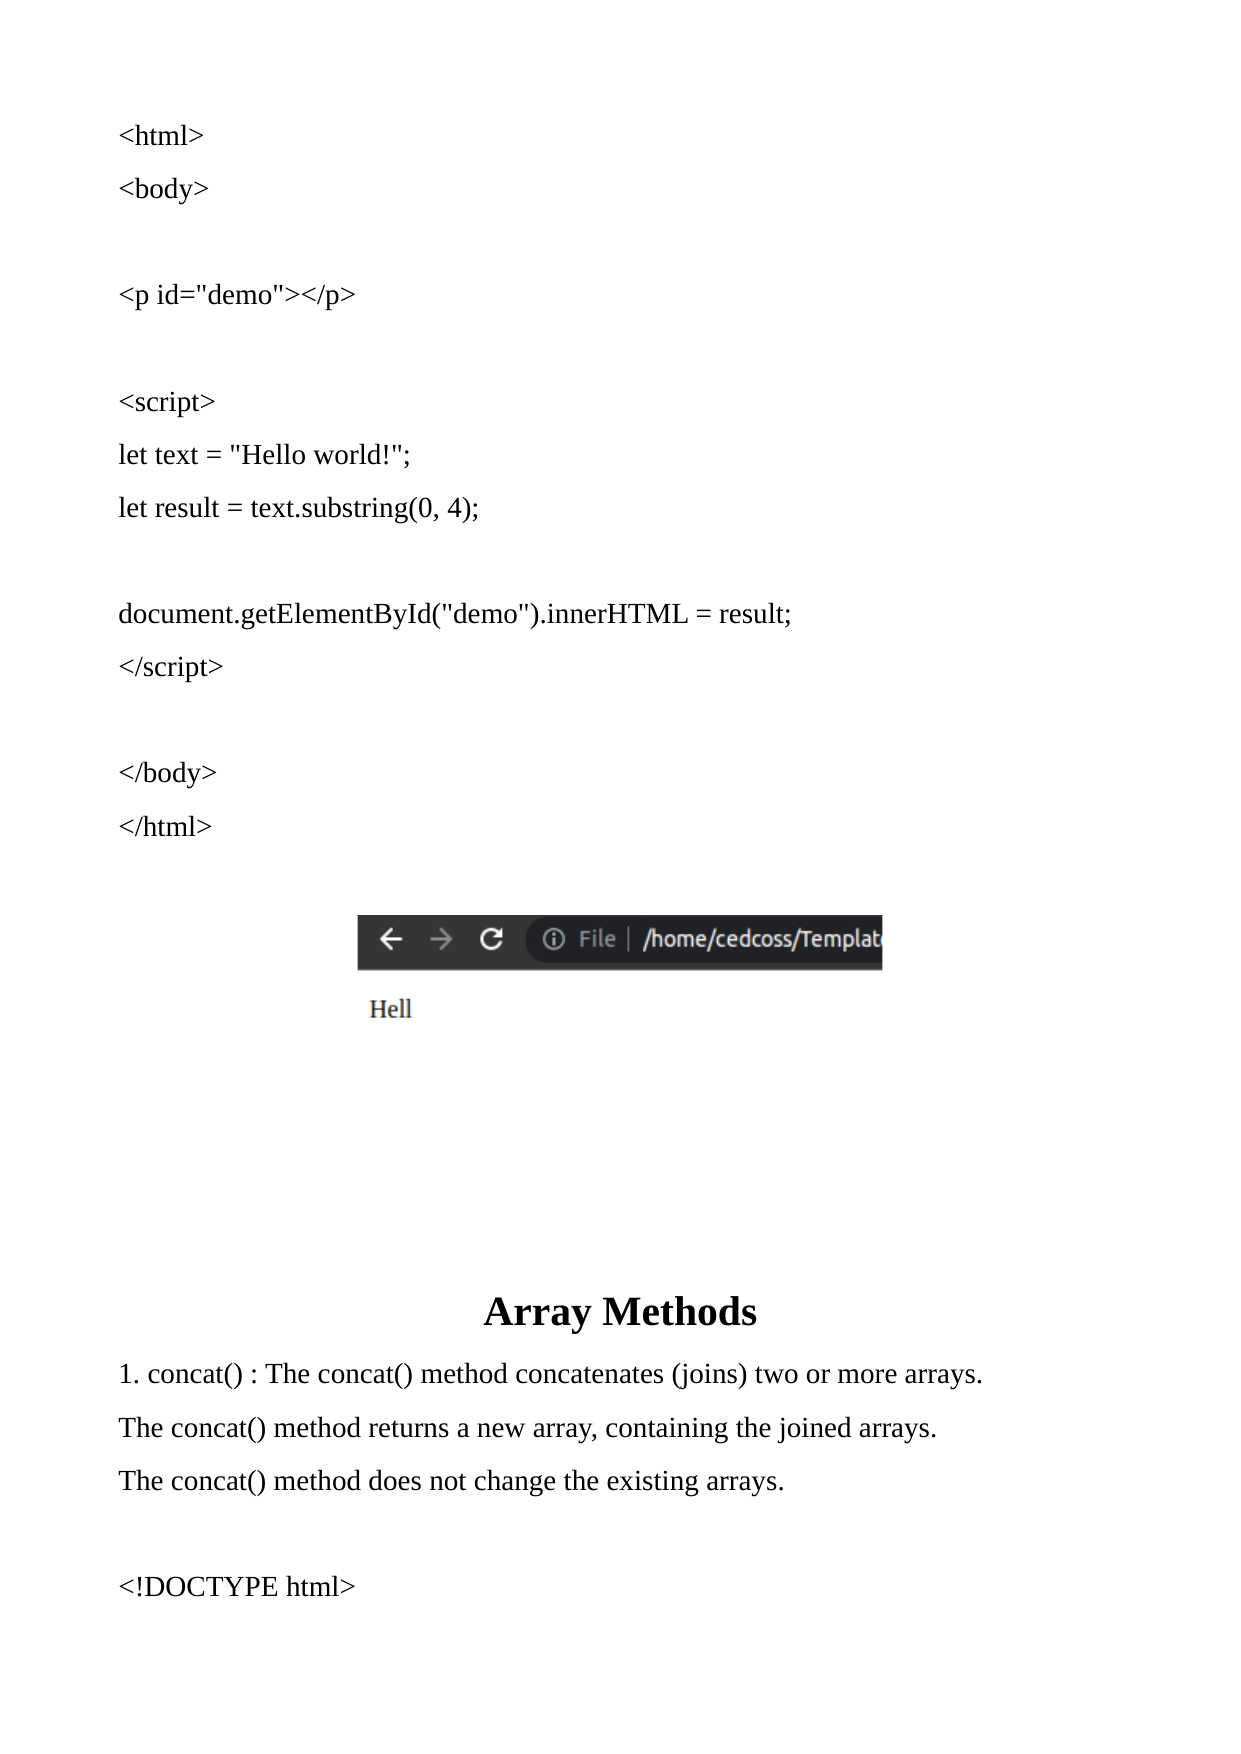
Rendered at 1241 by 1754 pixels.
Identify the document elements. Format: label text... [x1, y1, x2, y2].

text document.getElementById("demo").innerHTML = result; [118, 596, 1122, 630]
text </script> [118, 649, 1122, 683]
text <html> [118, 118, 1122, 152]
text <script> [118, 384, 1122, 417]
text 1. concat() : The concat() method concatenates (joins) two or more arrays. [118, 1357, 1122, 1390]
text </body> [118, 756, 1122, 789]
text The concat() method returns a new array, containing the joined arrays. [118, 1410, 1122, 1443]
text The concat() method does not change the existing arrays. [118, 1463, 1122, 1496]
text let result = text.substring(0, 4); [118, 490, 1122, 523]
text <!DOCTYPE html> [118, 1569, 1122, 1603]
picture [357, 915, 883, 1133]
text </html> [118, 809, 1122, 842]
text let text = "Hello world!"; [118, 437, 1122, 470]
text <body> [118, 171, 1122, 205]
text <p id="demo"></p> [118, 277, 1122, 311]
text Array Methods [118, 1287, 1122, 1335]
